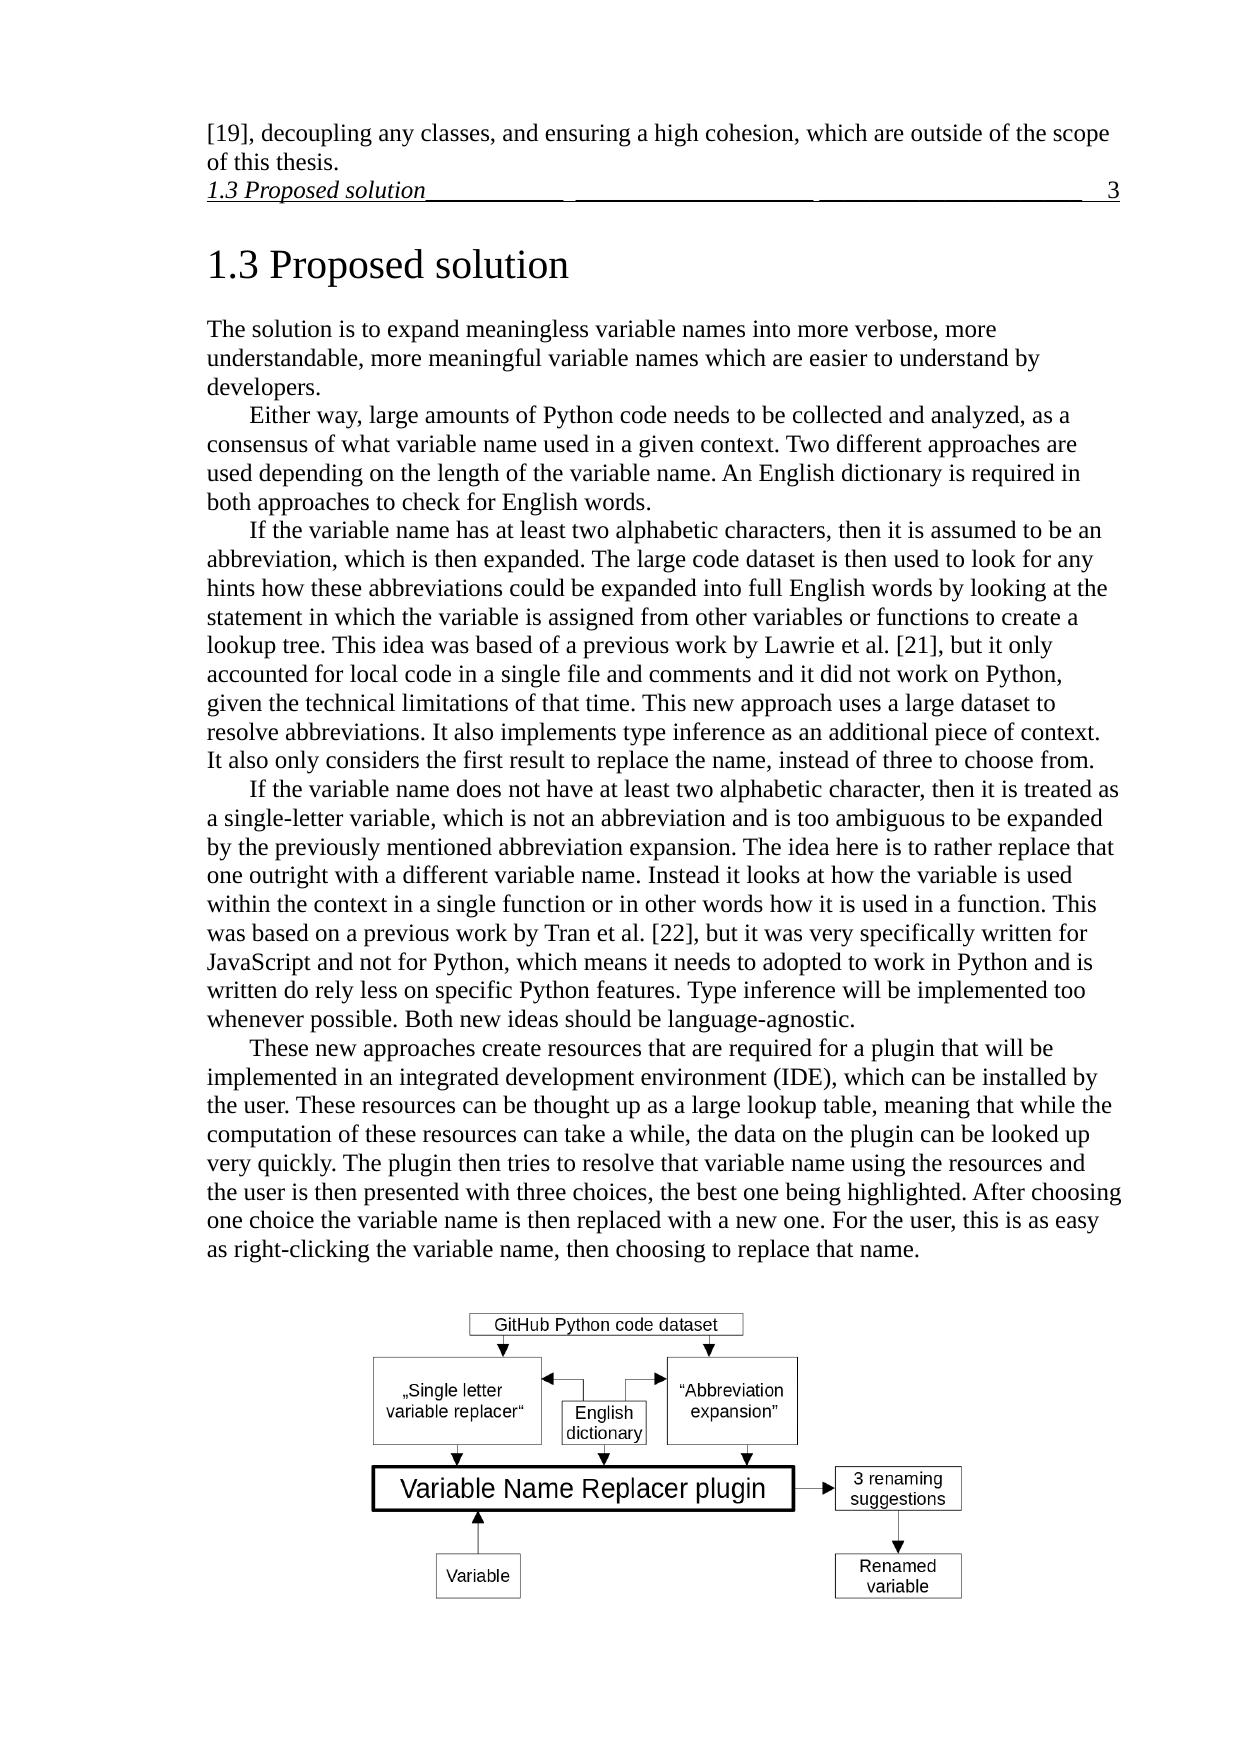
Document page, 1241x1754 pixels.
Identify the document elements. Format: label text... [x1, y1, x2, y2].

text 1.3 Proposed solution___________ ___________________ _____________________ 3 [207, 176, 1122, 204]
text If the variable name does not have at least two alphabetic character, then it is treated as a single-letter variable, which is not an abbreviation and is too ambiguous to be expanded by the previously mentioned abbreviation expansion. The idea here is to rather replace that one outright with a different variable name. Instead it looks at how the variable is used within the context in a single function or in other words how it is used in a function. This was based on a previous work by Tran et al. [22], but it was very specifically written for JavaScript and not for Python, which means it needs to adopted to work in Python and is written do rely less on specific Python features. Type inference will be implemented too whenever possible. Both new ideas should be language-agnostic. [207, 774, 1122, 1033]
picture [363, 1308, 965, 1602]
subtitle 1.3 Proposed solution [207, 239, 1122, 287]
text [19], decoupling any classes, and ensuring a high cohesion, which are outside of the scope of this thesis. [207, 118, 1122, 176]
text The solution is to expand meaningless variable names into more verbose, more understandable, more meaningful variable names which are easier to understand by developers. [207, 314, 1122, 401]
text These new approaches create resources that are required for a plugin that will be implemented in an integrated development environment (IDE), which can be installed by the user. These resources can be thought up as a large lookup table, meaning that while the computation of these resources can take a while, the data on the plugin can be looked up very quickly. The plugin then tries to resolve that variable name using the resources and the user is then presented with three choices, the best one being highlighted. After choosing one choice the variable name is then replaced with a new one. For the user, this is as easy as right-clicking the variable name, then choosing to replace that name. [207, 1033, 1122, 1263]
text It also only considers the first result to replace the name, instead of three to choose from. [207, 746, 1122, 774]
text Either way, large amounts of Python code needs to be collected and analyzed, as a consensus of what variable name used in a given context. Two different approaches are used depending on the length of the variable name. An English dictionary is required in both approaches to check for English words. [207, 401, 1122, 516]
text If the variable name has at least two alphabetic characters, then it is assumed to be an abbreviation, which is then expanded. The large code dataset is then used to look for any hints how these abbreviations could be expanded into full English words by looking at the statement in which the variable is assigned from other variables or functions to create a lookup tree. This idea was based of a previous work by Lawrie et al. [21], but it only accounted for local code in a single file and comments and it did not work on Python, given the technical limitations of that time. This new approach uses a large dataset to resolve abbreviations. It also implements type inference as an additional piece of context. [207, 516, 1122, 746]
